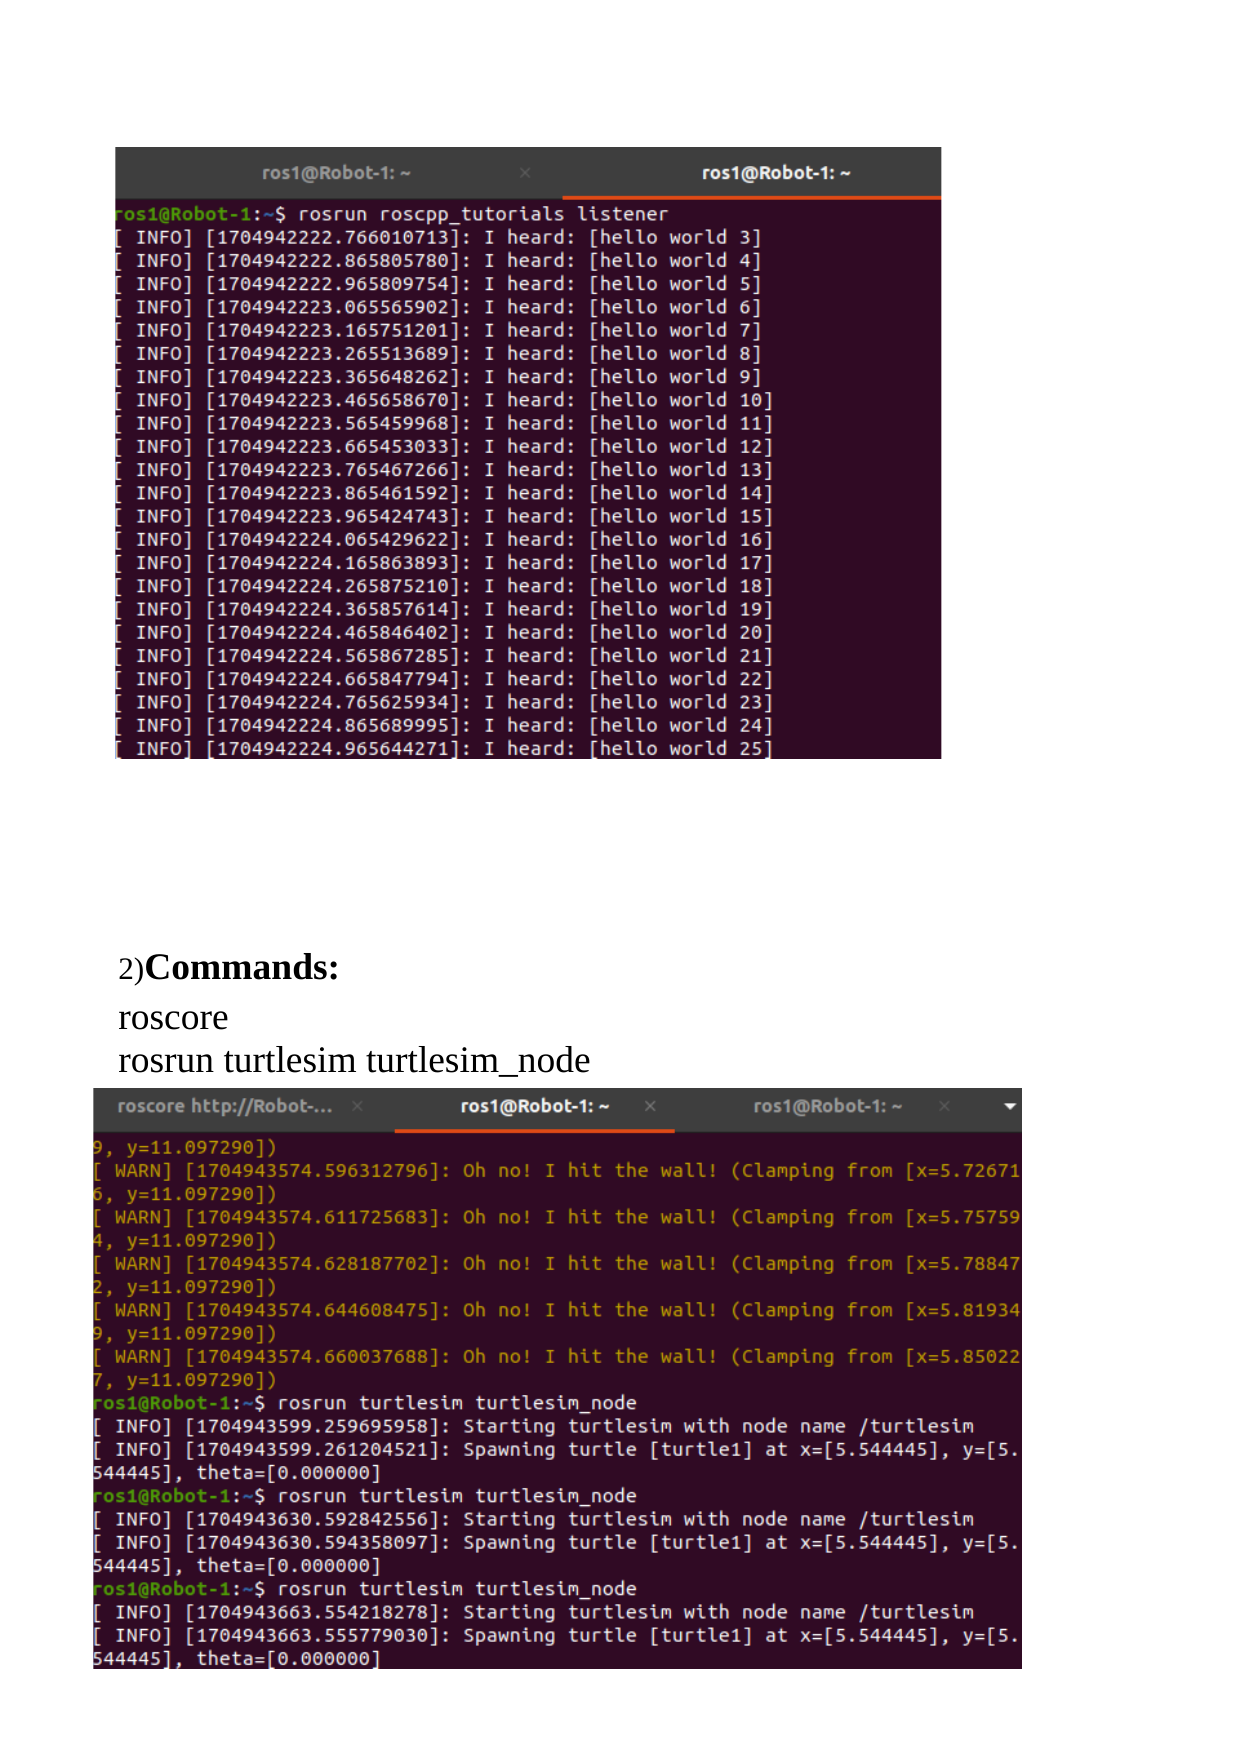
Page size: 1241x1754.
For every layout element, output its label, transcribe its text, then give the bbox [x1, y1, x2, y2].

text 2)Commands: [118, 945, 1122, 988]
text rosrun turtlesim turtlesim_node [118, 1037, 1122, 1081]
picture [115, 147, 942, 759]
picture [93, 1088, 1022, 1669]
text roscore [118, 994, 1122, 1037]
